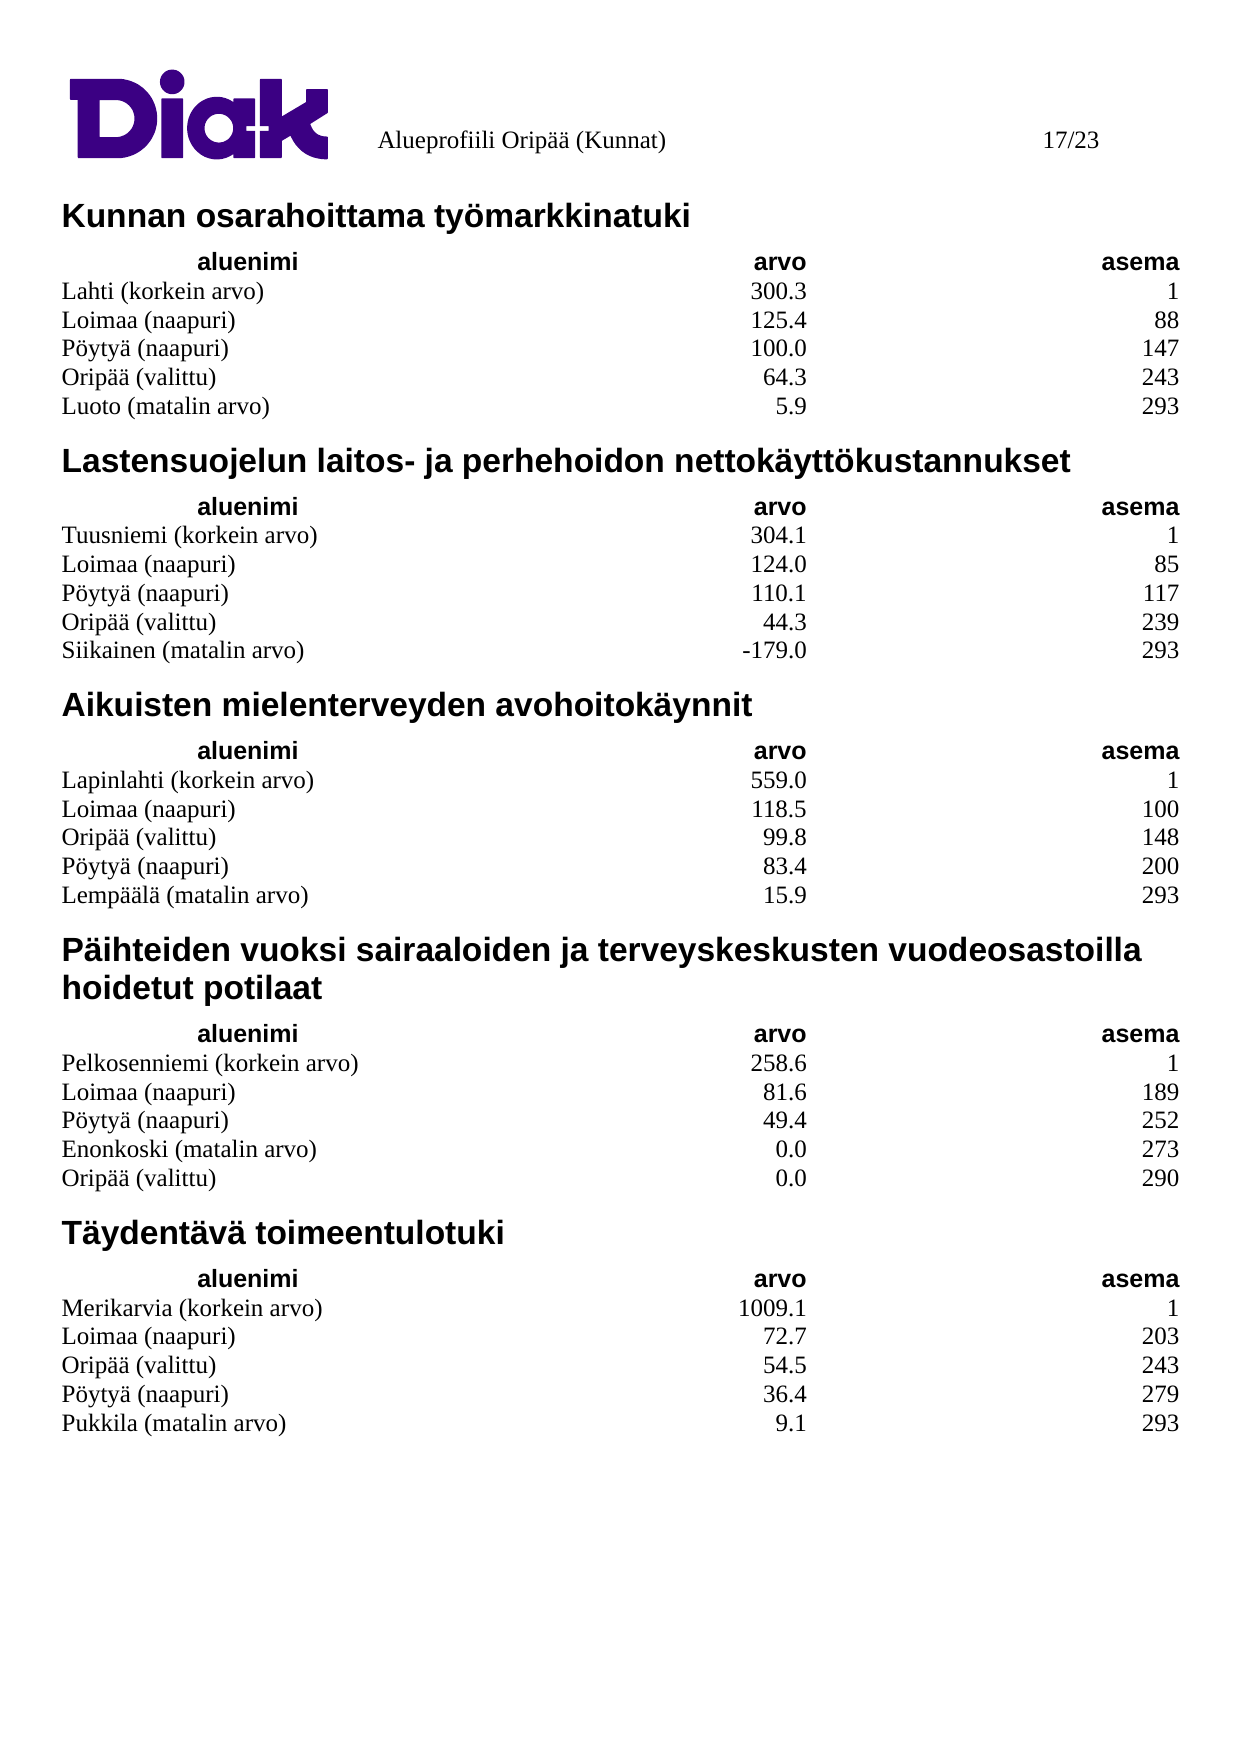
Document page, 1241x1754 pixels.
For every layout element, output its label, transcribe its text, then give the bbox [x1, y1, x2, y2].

table_cell Pöytyä (naapuri) [61, 578, 434, 607]
table_cell 252 [806, 1106, 1179, 1134]
table_header asema [806, 1019, 1179, 1048]
table_cell Pelkosenniemi (korkein arvo) [61, 1048, 434, 1077]
table_cell 88 [806, 305, 1179, 333]
table_cell 36.4 [434, 1379, 806, 1408]
table_cell 1 [806, 1293, 1179, 1321]
table_header asema [806, 736, 1179, 765]
table_cell Pöytyä (naapuri) [61, 334, 434, 362]
table_header aluenimi [61, 1019, 434, 1048]
table_cell 54.5 [434, 1350, 806, 1379]
table_cell Siikainen (matalin arvo) [61, 636, 434, 664]
table_header asema [806, 1264, 1179, 1293]
table_cell Oripää (valittu) [61, 607, 434, 636]
table_cell 147 [806, 334, 1179, 362]
table_cell 118.5 [434, 794, 806, 822]
table_cell 81.6 [434, 1077, 806, 1106]
table_cell Oripää (valittu) [61, 1163, 434, 1192]
table_cell Luoto (matalin arvo) [61, 391, 434, 420]
table_cell Lahti (korkein arvo) [61, 276, 434, 305]
table_cell 304.1 [434, 521, 806, 549]
table_cell Loimaa (naapuri) [61, 794, 434, 822]
table_header asema [806, 492, 1179, 521]
table_cell Oripää (valittu) [61, 1350, 434, 1379]
table_cell 239 [806, 607, 1179, 636]
table_cell 290 [806, 1163, 1179, 1192]
table_cell 110.1 [434, 578, 806, 607]
table_cell 148 [806, 823, 1179, 851]
table_header aluenimi [61, 736, 434, 765]
table_cell 1 [806, 1048, 1179, 1077]
table_cell Loimaa (naapuri) [61, 305, 434, 333]
table_cell 293 [806, 880, 1179, 909]
table_cell 83.4 [434, 851, 806, 880]
table_cell 293 [806, 391, 1179, 420]
table_cell Pöytyä (naapuri) [61, 1379, 434, 1408]
table_cell 100 [806, 794, 1179, 822]
subtitle Lastensuojelun laitos- ja perhehoidon nettokäyttökustannukset [61, 441, 1179, 479]
table_cell 1 [806, 521, 1179, 549]
table_cell 1009.1 [434, 1293, 806, 1321]
table_cell 293 [806, 1408, 1179, 1436]
table_cell 243 [806, 1350, 1179, 1379]
table_cell 44.3 [434, 607, 806, 636]
table_header aluenimi [61, 247, 434, 276]
table_cell 559.0 [434, 765, 806, 794]
table_cell 5.9 [434, 391, 806, 420]
table_cell 200 [806, 851, 1179, 880]
table_cell Merikarvia (korkein arvo) [61, 1293, 434, 1321]
subtitle Kunnan osarahoittama työmarkkinatuki [61, 196, 1179, 235]
table_cell 125.4 [434, 305, 806, 333]
subtitle Aikuisten mielenterveyden avohoitokäynnit [61, 685, 1179, 724]
table_cell 49.4 [434, 1106, 806, 1134]
table_header arvo [434, 1019, 806, 1048]
table_cell Loimaa (naapuri) [61, 1321, 434, 1350]
table_cell 117 [806, 578, 1179, 607]
table_cell 124.0 [434, 549, 806, 578]
table_cell Tuusniemi (korkein arvo) [61, 521, 434, 549]
table_header arvo [434, 492, 806, 521]
table_cell Lempäälä (matalin arvo) [61, 880, 434, 909]
table_header asema [806, 247, 1179, 276]
table_cell 300.3 [434, 276, 806, 305]
table_cell 189 [806, 1077, 1179, 1106]
table_cell Pöytyä (naapuri) [61, 851, 434, 880]
table_cell 85 [806, 549, 1179, 578]
table_cell 15.9 [434, 880, 806, 909]
table_cell 64.3 [434, 362, 806, 391]
table_cell 258.6 [434, 1048, 806, 1077]
table_header arvo [434, 1264, 806, 1293]
table_cell 1 [806, 276, 1179, 305]
table_cell 0.0 [434, 1163, 806, 1192]
table_cell Enonkoski (matalin arvo) [61, 1134, 434, 1163]
table_cell 293 [806, 636, 1179, 664]
table_header arvo [434, 247, 806, 276]
table_cell 0.0 [434, 1134, 806, 1163]
table_header aluenimi [61, 492, 434, 521]
table_cell Loimaa (naapuri) [61, 1077, 434, 1106]
table_cell Lapinlahti (korkein arvo) [61, 765, 434, 794]
table_cell 72.7 [434, 1321, 806, 1350]
table_cell -179.0 [434, 636, 806, 664]
table_cell 9.1 [434, 1408, 806, 1436]
table_header arvo [434, 736, 806, 765]
subtitle Päihteiden vuoksi sairaaloiden ja terveyskeskusten vuodeosastoilla hoidetut potilaat [61, 929, 1179, 1007]
subtitle Täydentävä toimeentulotuki [61, 1213, 1179, 1251]
table_cell 273 [806, 1134, 1179, 1163]
table_cell 203 [806, 1321, 1179, 1350]
table_cell 1 [806, 765, 1179, 794]
table_cell 99.8 [434, 823, 806, 851]
table_cell 100.0 [434, 334, 806, 362]
table_cell Oripää (valittu) [61, 823, 434, 851]
table_cell 279 [806, 1379, 1179, 1408]
table_cell Pukkila (matalin arvo) [61, 1408, 434, 1436]
table_cell Pöytyä (naapuri) [61, 1106, 434, 1134]
table_cell 243 [806, 362, 1179, 391]
table_header aluenimi [61, 1264, 434, 1293]
table_cell Oripää (valittu) [61, 362, 434, 391]
table_cell Loimaa (naapuri) [61, 549, 434, 578]
